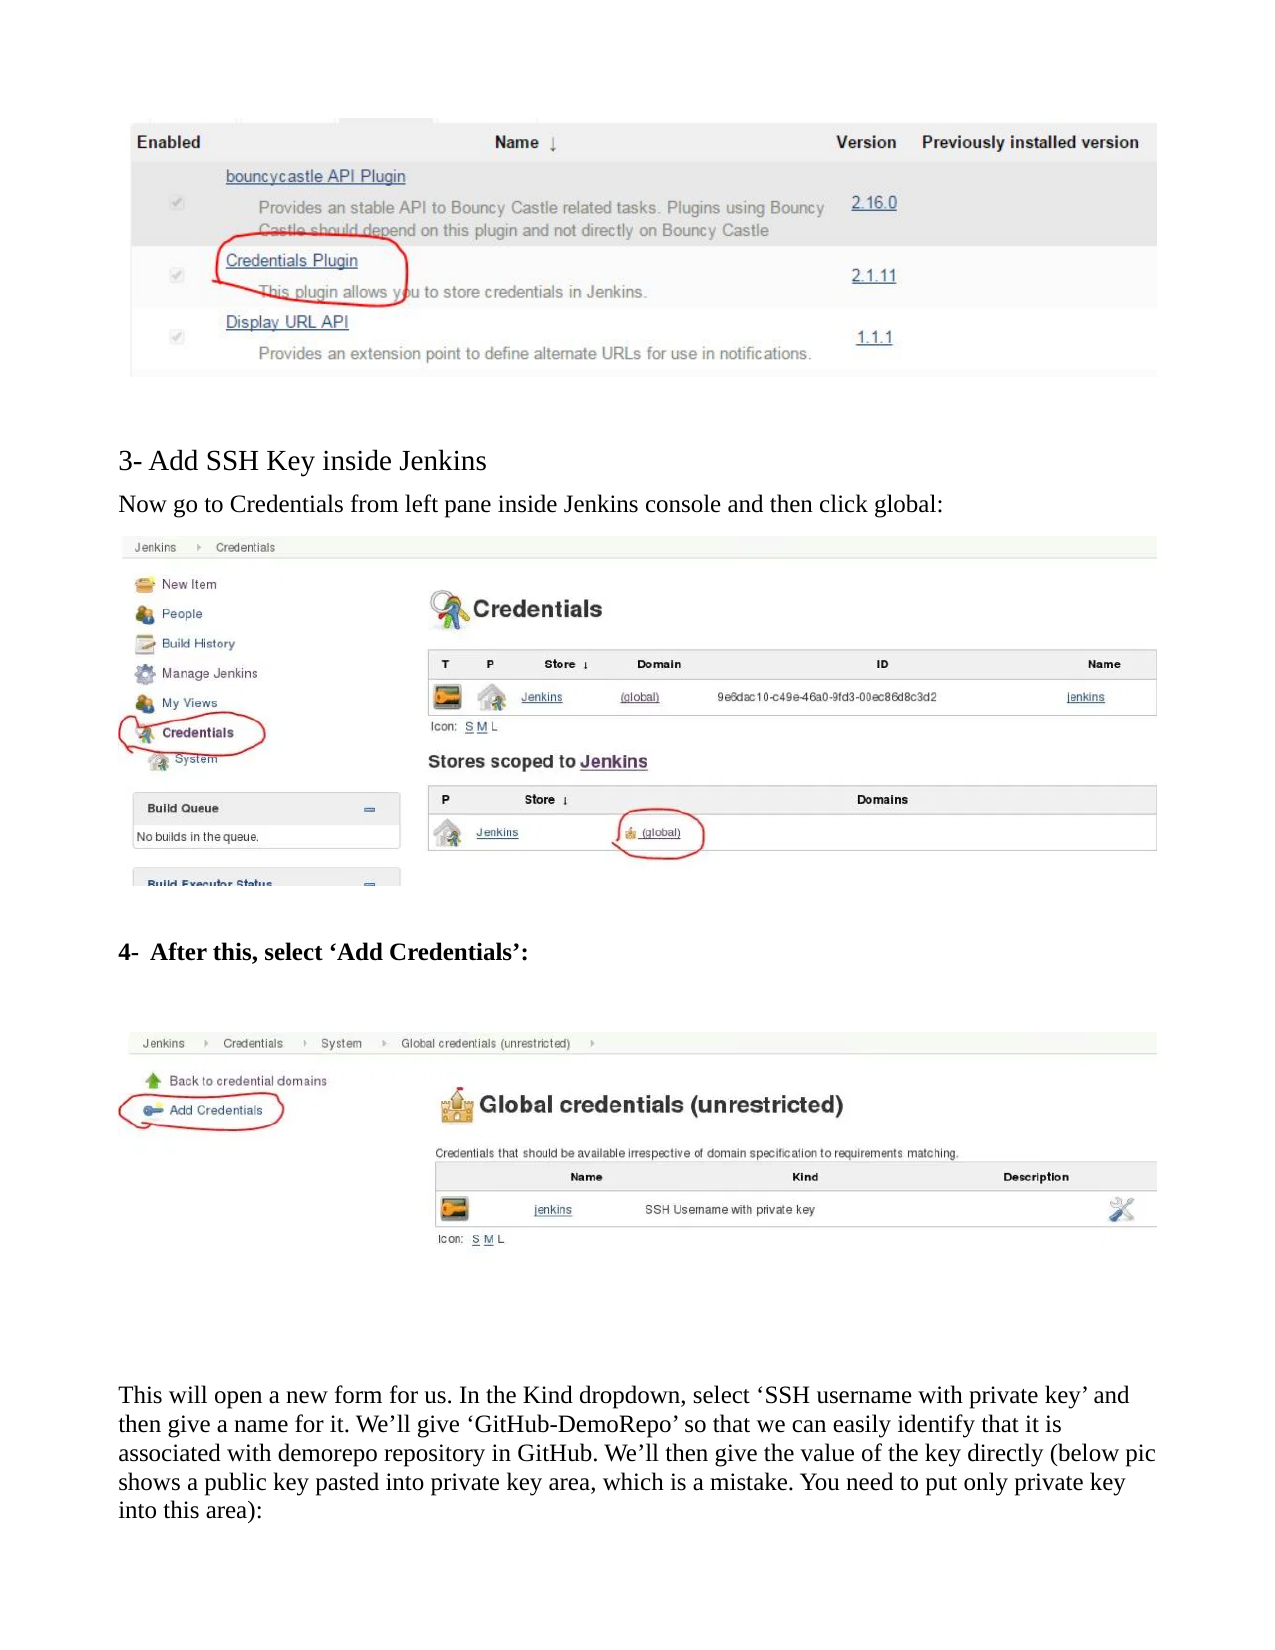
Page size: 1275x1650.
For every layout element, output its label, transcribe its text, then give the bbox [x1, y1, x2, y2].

subtitle 3- Add SSH Key inside Jenkins [118, 443, 1157, 477]
text This will open a new form for us. In the Kind dropdown, select ‘SSH username with private key’ and then give a name for it. We’ll give ‘GitHub-DemoRepo’ so that we can easily identify that it is associated with demorepo repository in GitHub. We’ll then give the value of the key directly (below pic shows a public key pasted into private key area, which is a mistake. You need to put only private key into this area): [118, 1381, 1157, 1524]
picture [118, 118, 1157, 377]
picture [118, 1032, 1157, 1272]
picture [118, 536, 1157, 886]
text 4- After this, select ‘Add Credentials’: [118, 937, 1157, 966]
text Now go to Credentials from left pane inside Jenkins console and then click global: [118, 489, 1157, 518]
